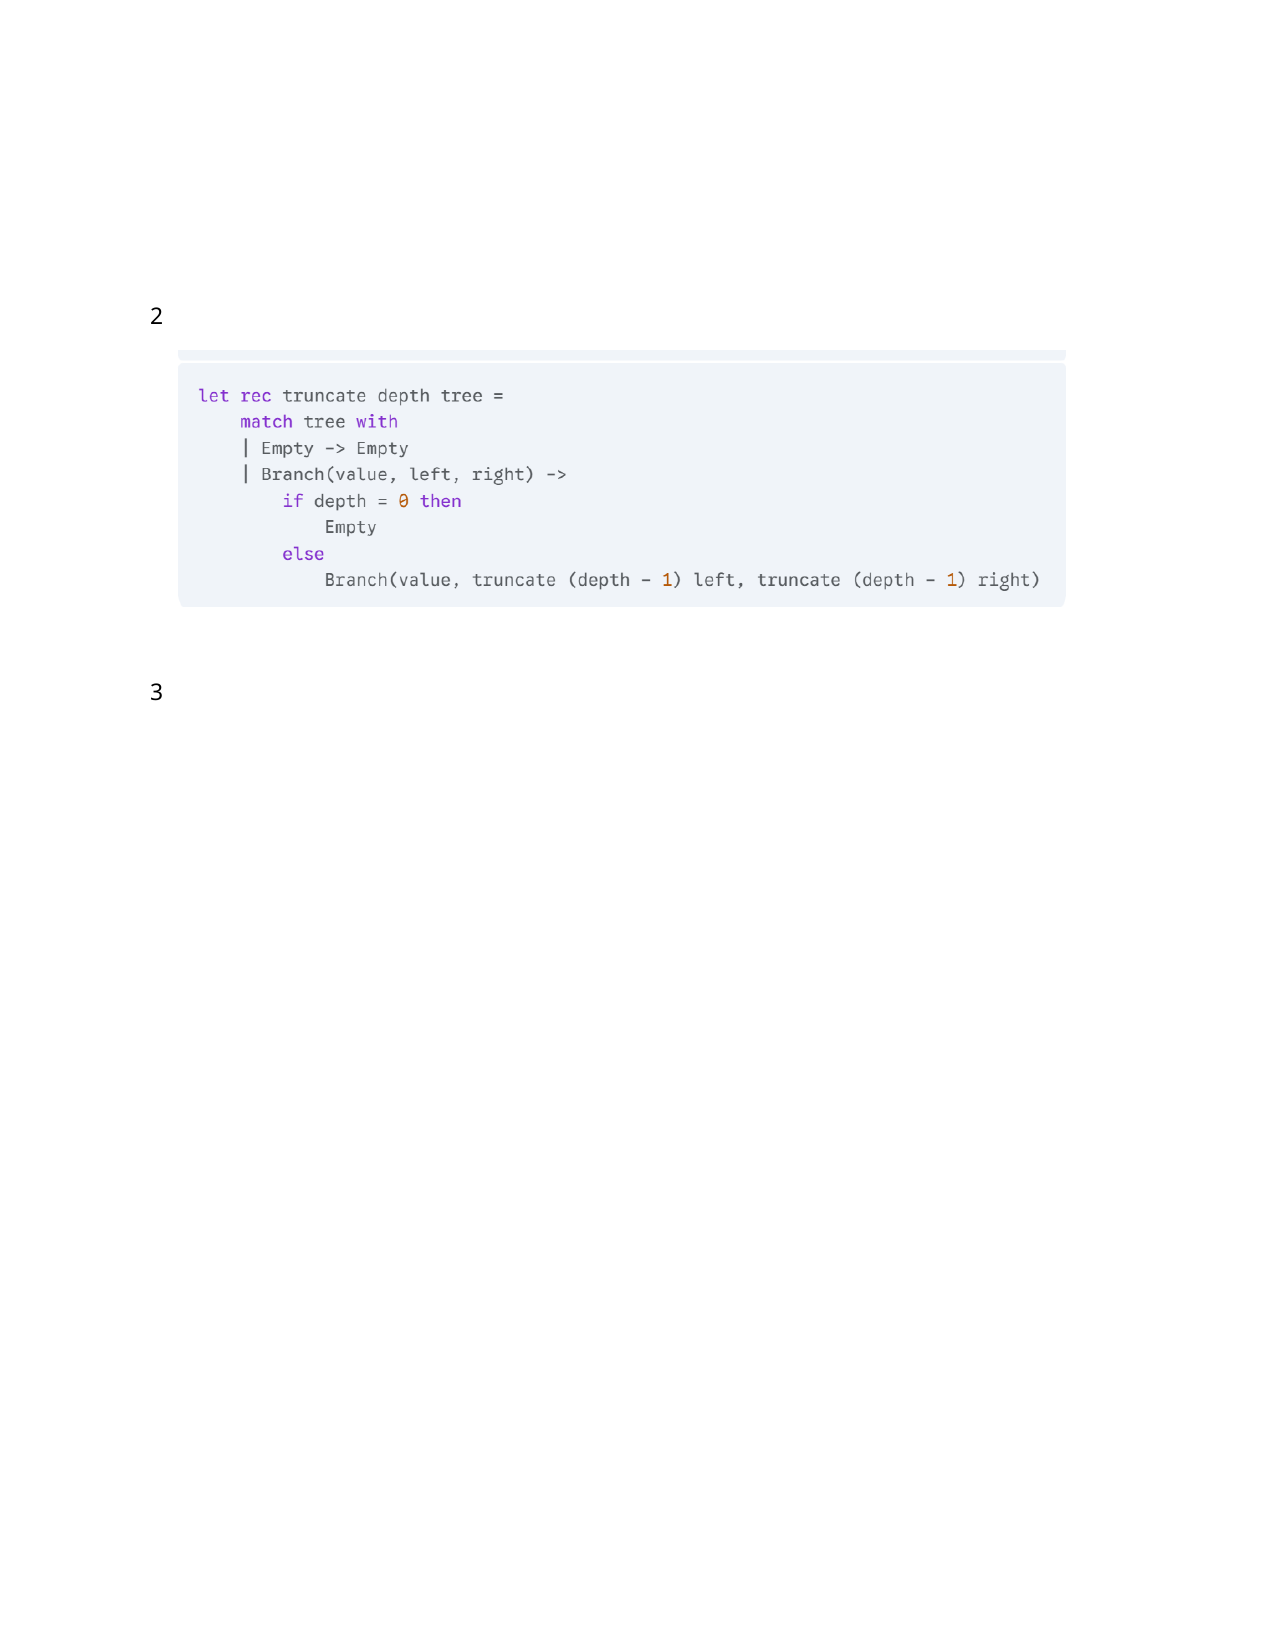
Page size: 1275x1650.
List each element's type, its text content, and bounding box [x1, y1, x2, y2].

text 3 [150, 676, 1125, 707]
text 2 [150, 300, 1125, 332]
